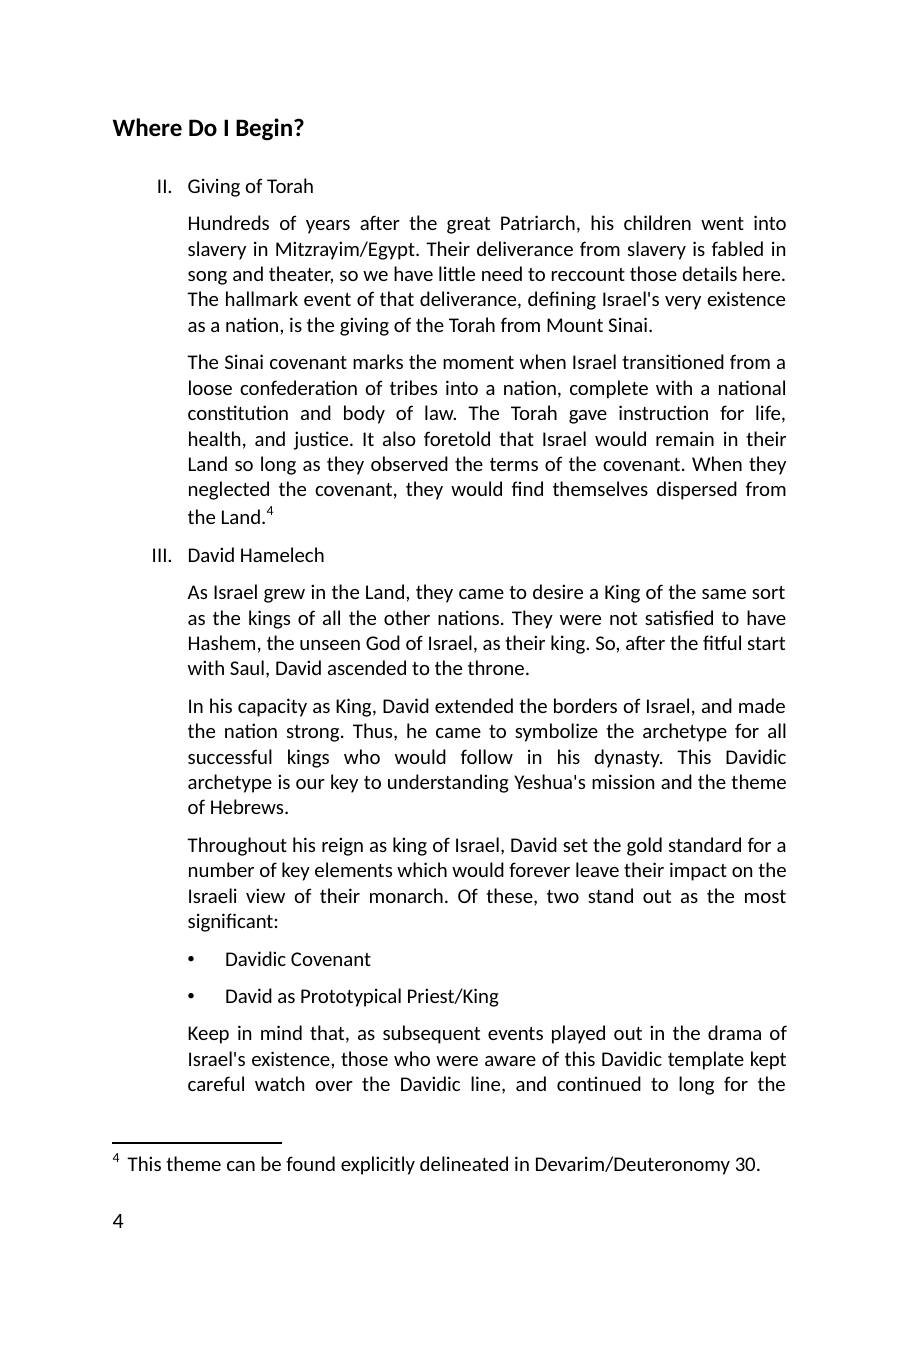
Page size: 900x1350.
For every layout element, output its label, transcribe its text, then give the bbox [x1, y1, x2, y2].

list Throughout his reign as king of Israel, David set the gold standard for a number of key elements which would forever leave their impact on the Israeli view of their monarch. Of these, two stand out as the most significant: [172, 832, 787, 934]
list Keep in mind that, as subsequent events played out in the drama of Israel's existence, those who were aware of this Davidic template kept careful watch over the Davidic line, and continued to long for the [172, 1021, 787, 1097]
list This theme can be found explicitly delineated in Devarim/Deuteronomy 30. [112, 1149, 787, 1177]
list As Israel grew in the Land, they came to desire a King of the same sort as the kings of all the other nations. They were not satisfied to have Hashem, the unseen God of Israel, as their king. So, after the fitful start with Saul, David ascended to the throne. [172, 579, 787, 681]
list David Hamelech [172, 542, 787, 567]
list The Sinai covenant marks the moment when Israel transitioned from a loose confederation of tribes into a nation, complete with a national constitution and body of law. The Torah gave instruction for life, health, and justice. It also foretold that Israel would remain in their Land so long as they observed the terms of the covenant. When they neglected the covenant, they would find themselves dispersed from the Land. [172, 349, 787, 530]
list In his capacity as King, David extended the borders of Israel, and made the nation strong. Thus, he came to symbolize the archetype for all successful kings who would follow in his dynasty. This Davidic archetype is our key to understanding Yeshua's mission and the theme of Hebrews. [172, 693, 787, 820]
list Giving of Torah [172, 173, 787, 198]
list Davidic Covenant [187, 946, 787, 971]
list Hundreds of years after the great Patriarch, his children went into slavery in Mitzrayim/Egypt. Their deliverance from slavery is fabled in song and theater, so we have little need to reccount those details here. The hallmark event of that deliverance, defining Israel's very existence as a nation, is the giving of the Torah from Mount Sinai. [172, 210, 787, 337]
list David as Prototypical Priest/King [187, 983, 787, 1008]
